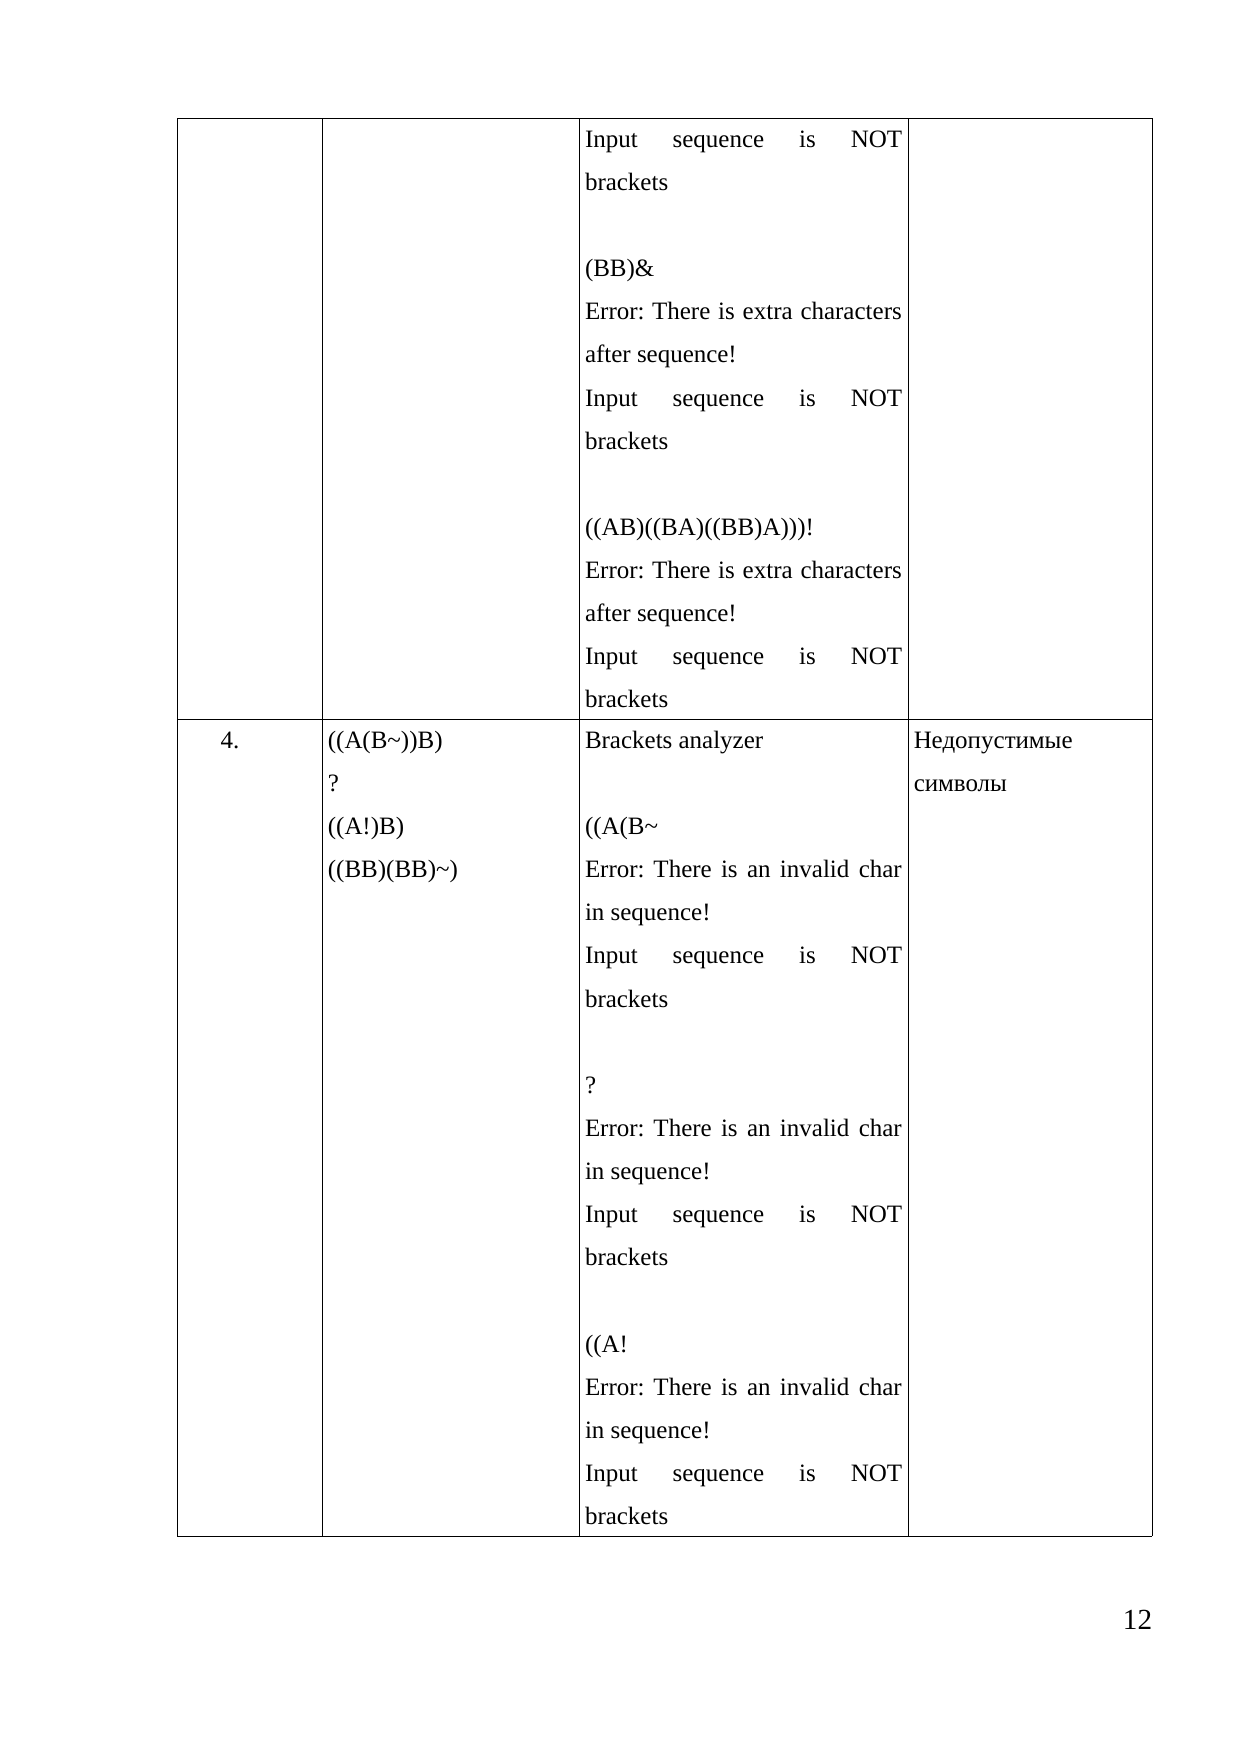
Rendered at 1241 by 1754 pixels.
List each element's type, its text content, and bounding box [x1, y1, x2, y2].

table_cell Brackets analyzer ((A(B~ Error: There is an invalid char in sequence! Input sequence is NOT brackets ? Error: There is an invalid char in sequence! Input sequence is NOT brackets ((A! Error: There is an invalid char in sequence! Input sequence is NOT brackets [580, 720, 908, 1536]
table_cell [178, 720, 322, 1536]
table_cell [323, 119, 579, 719]
table_cell ((A(B~))B) ? ((A!)B) ((BB)(BB)~) [323, 720, 579, 1536]
table_cell Input sequence is NOT brackets (BB)& Error: There is extra characters after sequence! Input sequence is NOT brackets ((AB)((BA)((BB)A)))! Error: There is extra characters after sequence! Input sequence is NOT brackets [580, 119, 908, 719]
table_cell [909, 119, 1152, 719]
table_cell Недопустимые символы [909, 720, 1152, 1536]
table_cell [178, 119, 322, 719]
